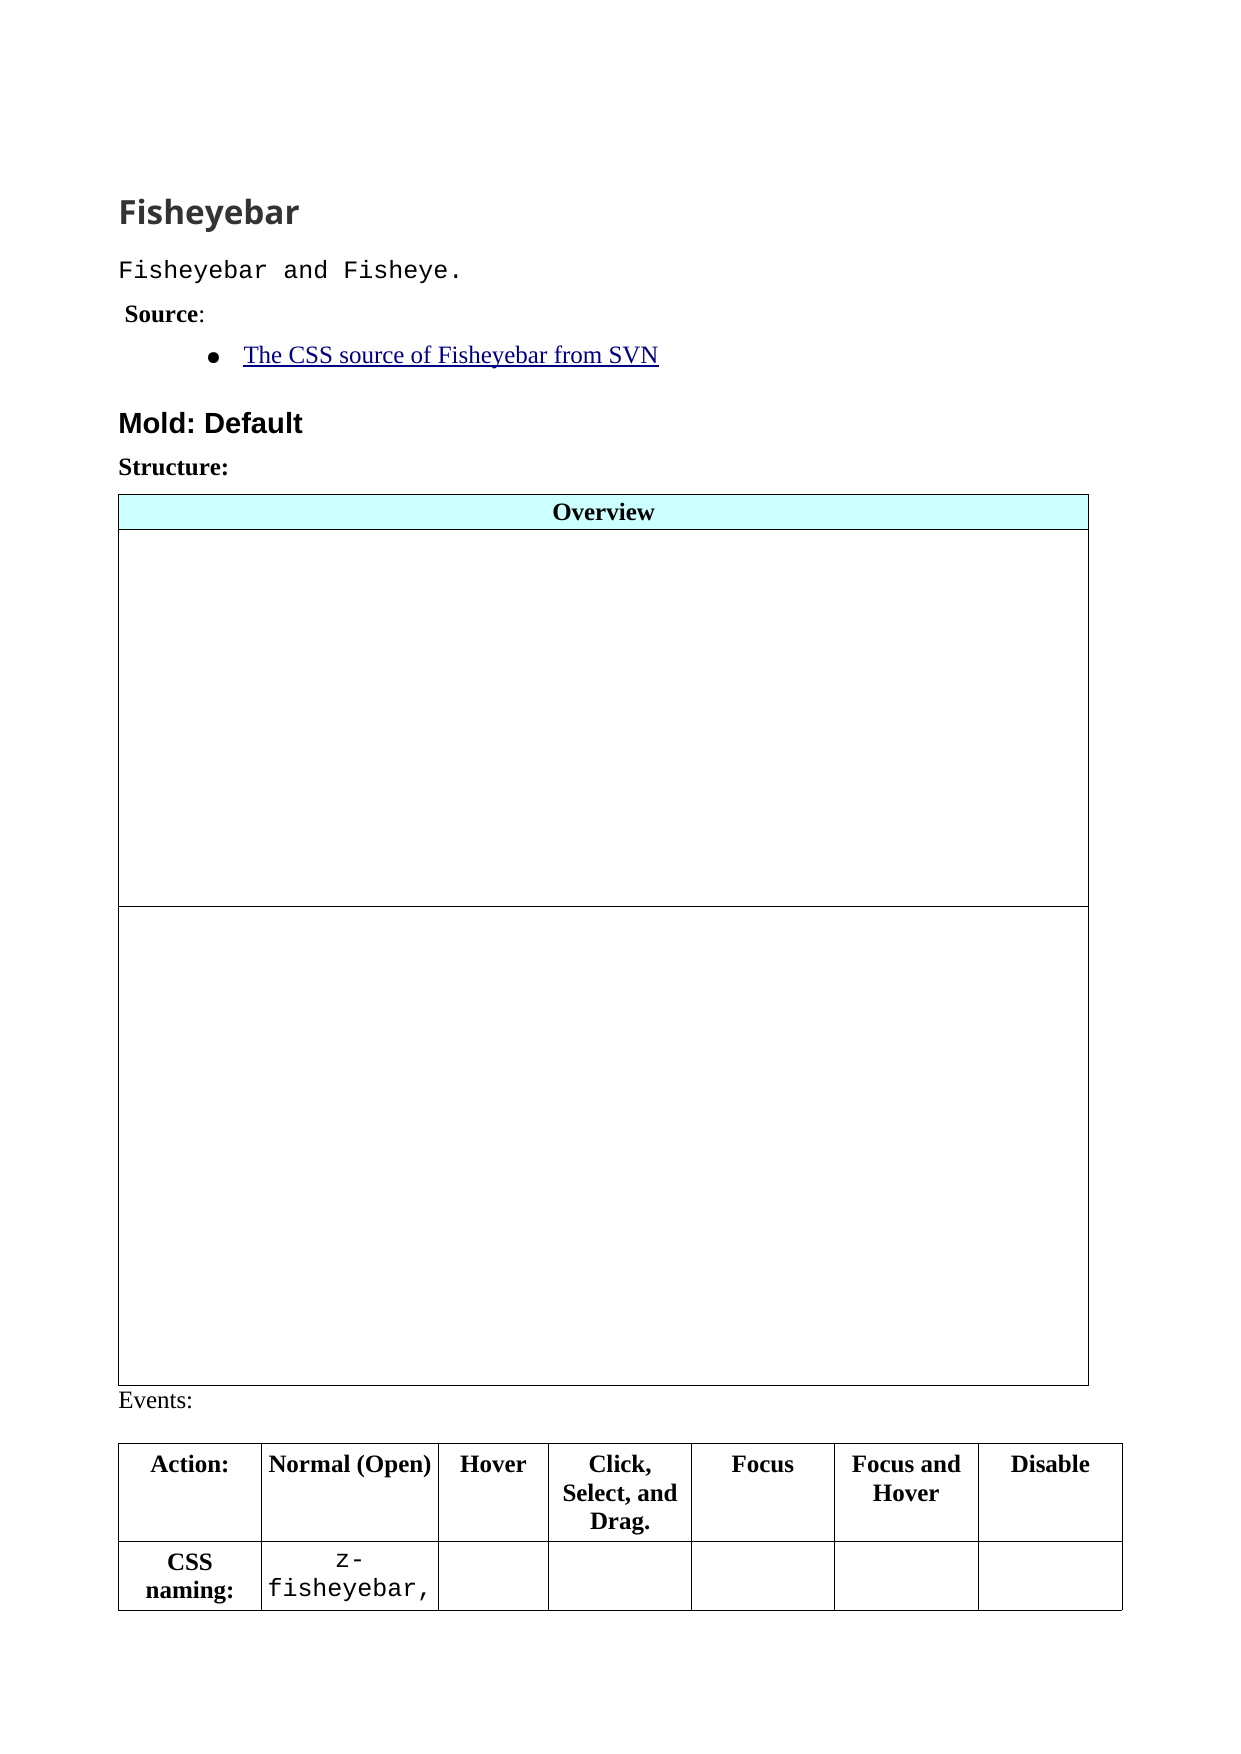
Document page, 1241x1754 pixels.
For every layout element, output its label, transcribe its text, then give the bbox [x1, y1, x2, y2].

table_cell z-fisheyebar, [262, 1542, 438, 1610]
table_cell CSS naming: [119, 1542, 261, 1610]
table_header Focus [692, 1444, 834, 1541]
table_cell [979, 1542, 1122, 1610]
text Events: [118, 1386, 1122, 1443]
table_header Hover [439, 1444, 548, 1541]
table_header Normal (Open) [262, 1444, 438, 1541]
subtitle Fisheyebar [118, 189, 1122, 234]
table_header Action: [119, 1444, 261, 1541]
text Structure: [118, 452, 1122, 481]
text Source: [118, 299, 1122, 328]
subtitle Mold: Default [118, 406, 1122, 440]
table_header Overview [119, 495, 1088, 529]
table_cell [439, 1542, 548, 1610]
table_header Click, Select, and Drag. [549, 1444, 691, 1541]
table_cell [119, 907, 1088, 1385]
table_cell [692, 1542, 834, 1610]
list The CSS source of Fisheyebar from SVN [236, 340, 1122, 369]
table_cell [119, 530, 1088, 906]
table_cell [835, 1542, 978, 1610]
text Fisheyebar and Fisheye. [118, 258, 1122, 286]
table_cell [549, 1542, 691, 1610]
table_header Focus and Hover [835, 1444, 978, 1541]
table_header Disable [979, 1444, 1122, 1541]
